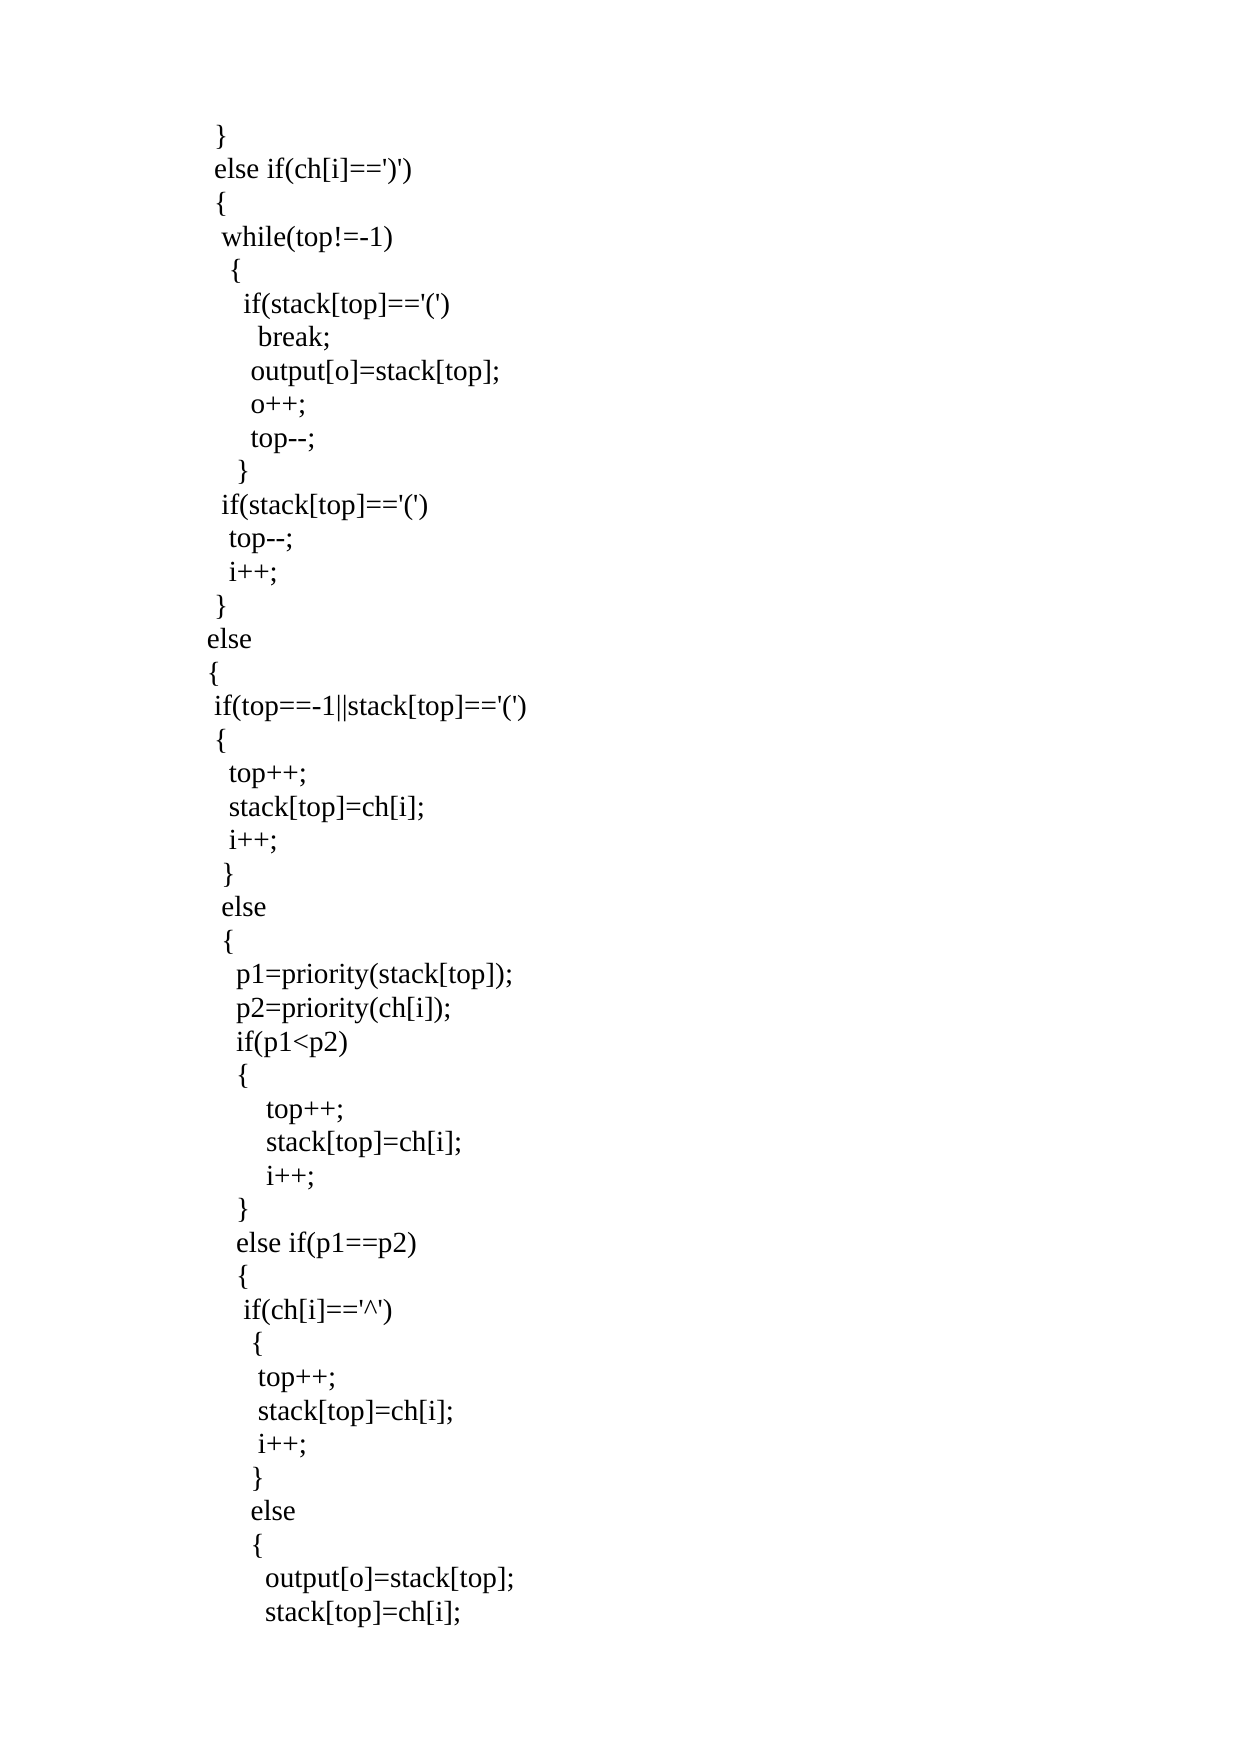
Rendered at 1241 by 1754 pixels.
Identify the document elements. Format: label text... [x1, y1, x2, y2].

text output[o]=stack[top]; [118, 353, 1122, 386]
text if(stack[top]=='(') [118, 286, 1122, 319]
text top++; [118, 755, 1122, 789]
text i++; [118, 1426, 1122, 1460]
text stack[top]=ch[i]; [118, 1594, 1122, 1627]
text { [118, 923, 1122, 957]
text if(ch[i]=='^') [118, 1292, 1122, 1326]
text } [118, 118, 1122, 152]
text else if(p1==p2) [118, 1225, 1122, 1258]
text } [118, 1460, 1122, 1493]
text { [118, 722, 1122, 755]
text { [118, 1326, 1122, 1359]
text else [118, 1493, 1122, 1527]
text if(stack[top]=='(') [118, 487, 1122, 521]
text stack[top]=ch[i]; [118, 1393, 1122, 1426]
text } [118, 453, 1122, 487]
text top++; [118, 1091, 1122, 1124]
text stack[top]=ch[i]; [118, 789, 1122, 822]
text p2=priority(ch[i]); [118, 990, 1122, 1024]
text p1=priority(stack[top]); [118, 957, 1122, 990]
text top--; [118, 420, 1122, 453]
text else [118, 621, 1122, 655]
text if(top==-1||stack[top]=='(') [118, 688, 1122, 722]
text else if(ch[i]==')') [118, 152, 1122, 185]
text i++; [118, 822, 1122, 856]
text output[o]=stack[top]; [118, 1560, 1122, 1594]
text { [118, 1057, 1122, 1091]
text { [118, 185, 1122, 219]
text { [118, 1527, 1122, 1560]
text top--; [118, 521, 1122, 554]
text { [118, 655, 1122, 688]
text else [118, 889, 1122, 923]
text { [118, 252, 1122, 286]
text break; [118, 319, 1122, 353]
text { [118, 1258, 1122, 1292]
text i++; [118, 554, 1122, 588]
text } [118, 856, 1122, 889]
text i++; [118, 1158, 1122, 1191]
text while(top!=-1) [118, 219, 1122, 252]
text o++; [118, 386, 1122, 420]
text } [118, 1191, 1122, 1225]
text top++; [118, 1359, 1122, 1393]
text if(p1<p2) [118, 1024, 1122, 1057]
text stack[top]=ch[i]; [118, 1124, 1122, 1158]
text } [118, 588, 1122, 621]
